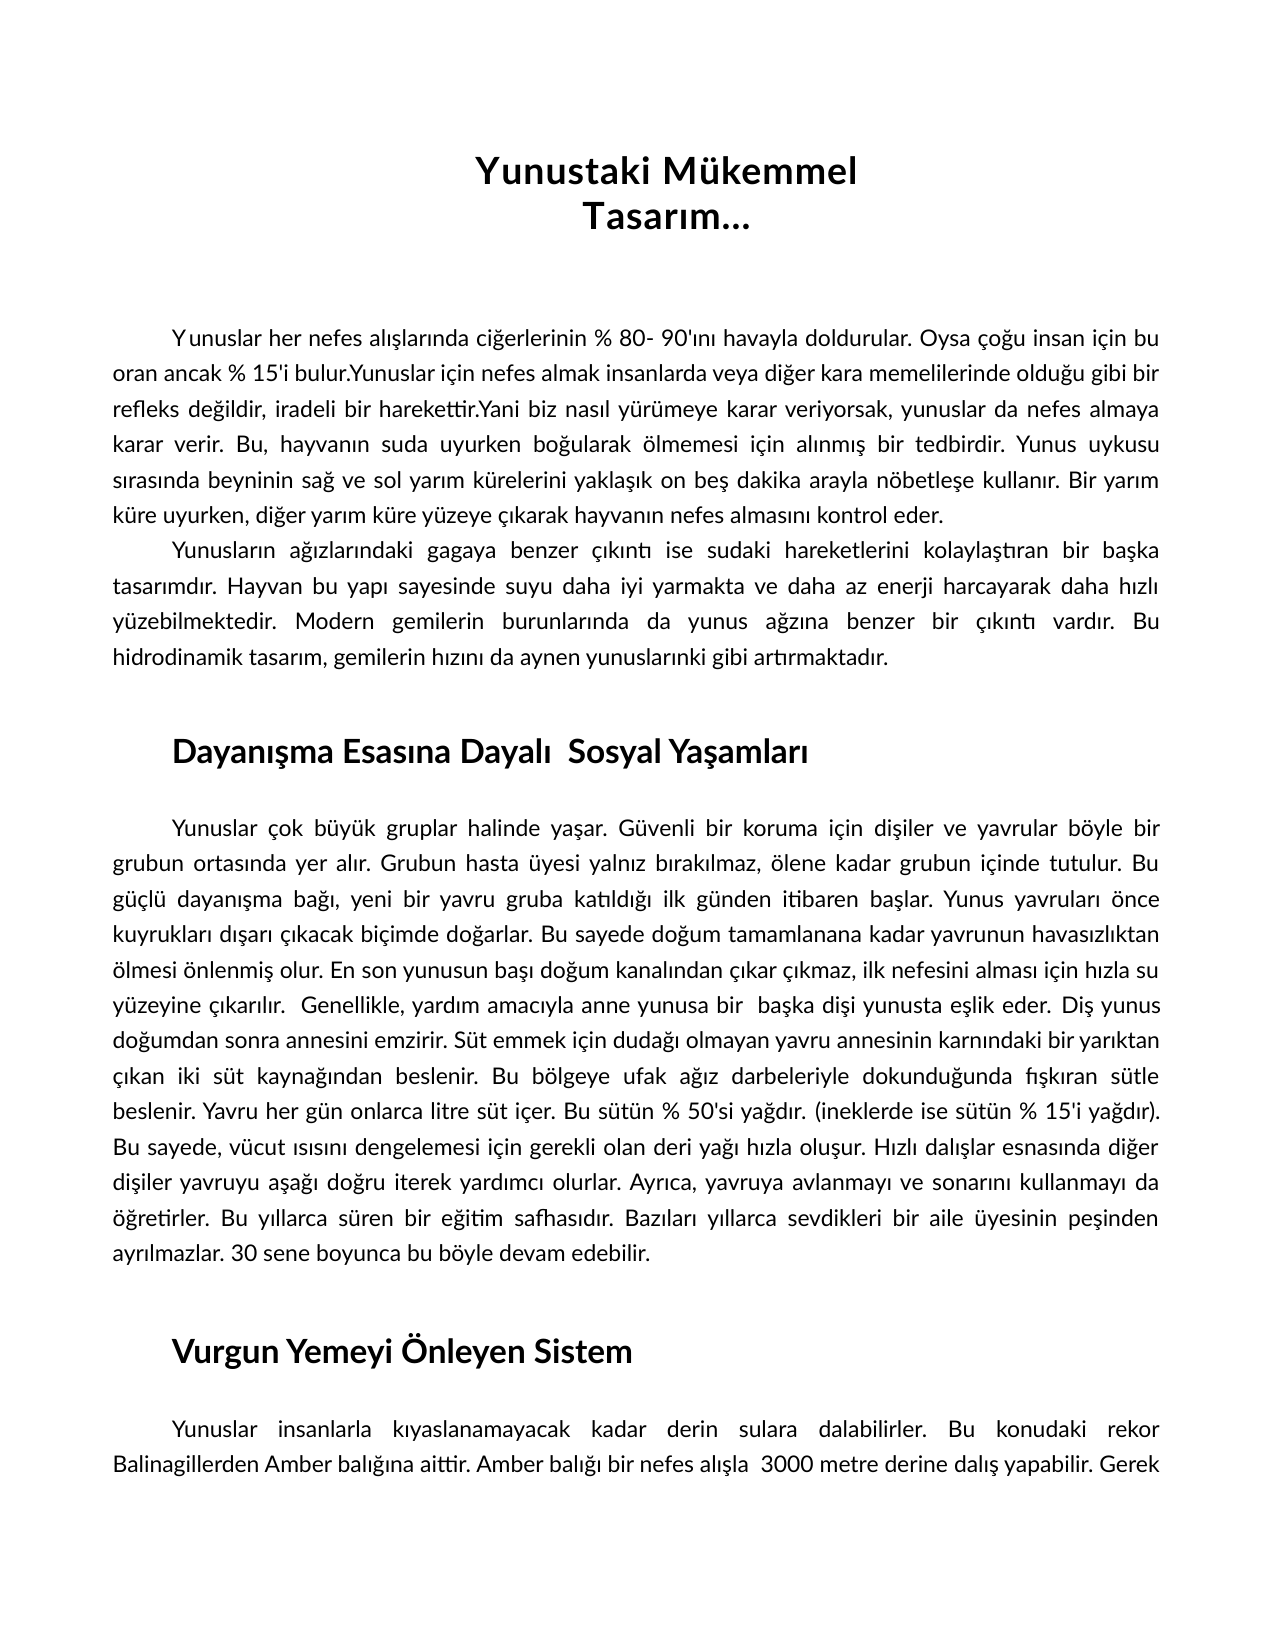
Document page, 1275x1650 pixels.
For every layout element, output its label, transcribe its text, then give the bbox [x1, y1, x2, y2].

text Dayanışma Esasına Dayalı Sosyal Yaşamları [112, 735, 1161, 770]
text Yunuslar insanlarla kıyaslanamayacak kadar derin sulara dalabilirler. Bu konudaki rekor Balinagillerden Amber balığına aittir. Amber balığı bir nefes alışla 3000 metre derine dalış yapabilir. Gerek [112, 1409, 1161, 1480]
text Tasarım... [112, 193, 1161, 238]
text Yunuslar çok büyük gruplar halinde yaşar. Güvenli bir koruma için dişiler ve yavrular böyle bir grubun ortasında yer alır. Grubun hasta üyesi yalnız bırakılmaz, ölene kadar grubun içinde tutulur. Bu güçlü dayanışma bağı, yeni bir yavru gruba katıldığı ilk günden itibaren başlar. Yunus yavruları önce kuyrukları dışarı çıkacak biçimde doğarlar. Bu sayede doğum tamamlanana kadar yavrunun havasızlıktan ölmesi önlenmiş olur. En son yunusun başı doğum kanalından çıkar çıkmaz, ilk nefesini alması için hızla su yüzeyine çıkarılır. Genellikle, yardım amacıyla anne yunusa bir başka dişi yunusta eşlik eder. Diş yunus doğumdan sonra annesini emzirir. Süt emmek için dudağı olmayan yavru annesinin karnındaki bir yarıktan çıkan iki süt kaynağından beslenir. Bu bölgeye ufak ağız darbeleriyle dokunduğunda fışkıran sütle beslenir. Yavru her gün onlarca litre süt içer. Bu sütün % 50'si yağdır. (ineklerde ise sütün % 15'i yağdır). Bu sayede, vücut ısısını dengelemesi için gerekli olan deri yağı hızla oluşur. Hızlı dalışlar esnasında diğer dişiler yavruyu aşağı doğru iterek yardımcı olurlar. Ayrıca, yavruya avlanmayı ve sonarını kullanmayı da öğretirler. Bu yıllarca süren bir eğitim safhasıdır. Bazıları yıllarca sevdikleri bir aile üyesinin peşinden ayrılmazlar. 30 sene boyunca bu böyle devam edebilir. [112, 808, 1161, 1268]
text Vurgun Yemeyi Önleyen Sistem [112, 1331, 1161, 1371]
text Yunustaki Mükemmel [112, 148, 1161, 193]
text Yunusların ağızlarındaki gagaya benzer çıkıntı ise sudaki hareketlerini kolaylaştıran bir başka tasarımdır. Hayvan bu yapı sayesinde suyu daha iyi yarmakta ve daha az enerji harcayarak daha hızlı yüzebilmektedir. Modern gemilerin burunlarında da yunus ağzına benzer bir çıkıntı vardır. Bu hidrodinamik tasarım, gemilerin hızını da aynen yunuslarınki gibi artırmaktadır. [112, 531, 1161, 672]
text Yunuslar her nefes alışlarında ciğerlerinin % 80- 90'ını havayla doldurular. Oysa çoğu insan için bu oran ancak % 15'i bulur.Yunuslar için nefes almak insanlarda veya diğer kara memelilerinde olduğu gibi bir refleks değildir, iradeli bir harekettir.Yani biz nasıl yürümeye karar veriyorsak, yunuslar da nefes almaya karar verir. Bu, hayvanın suda uyurken boğularak ölmemesi için alınmış bir tedbirdir. Yunus uykusu sırasında beyninin sağ ve sol yarım kürelerini yaklaşık on beş dakika arayla nöbetleşe kullanır. Bir yarım küre uyurken, diğer yarım küre yüzeye çıkarak hayvanın nefes almasını kontrol eder. [112, 318, 1161, 531]
